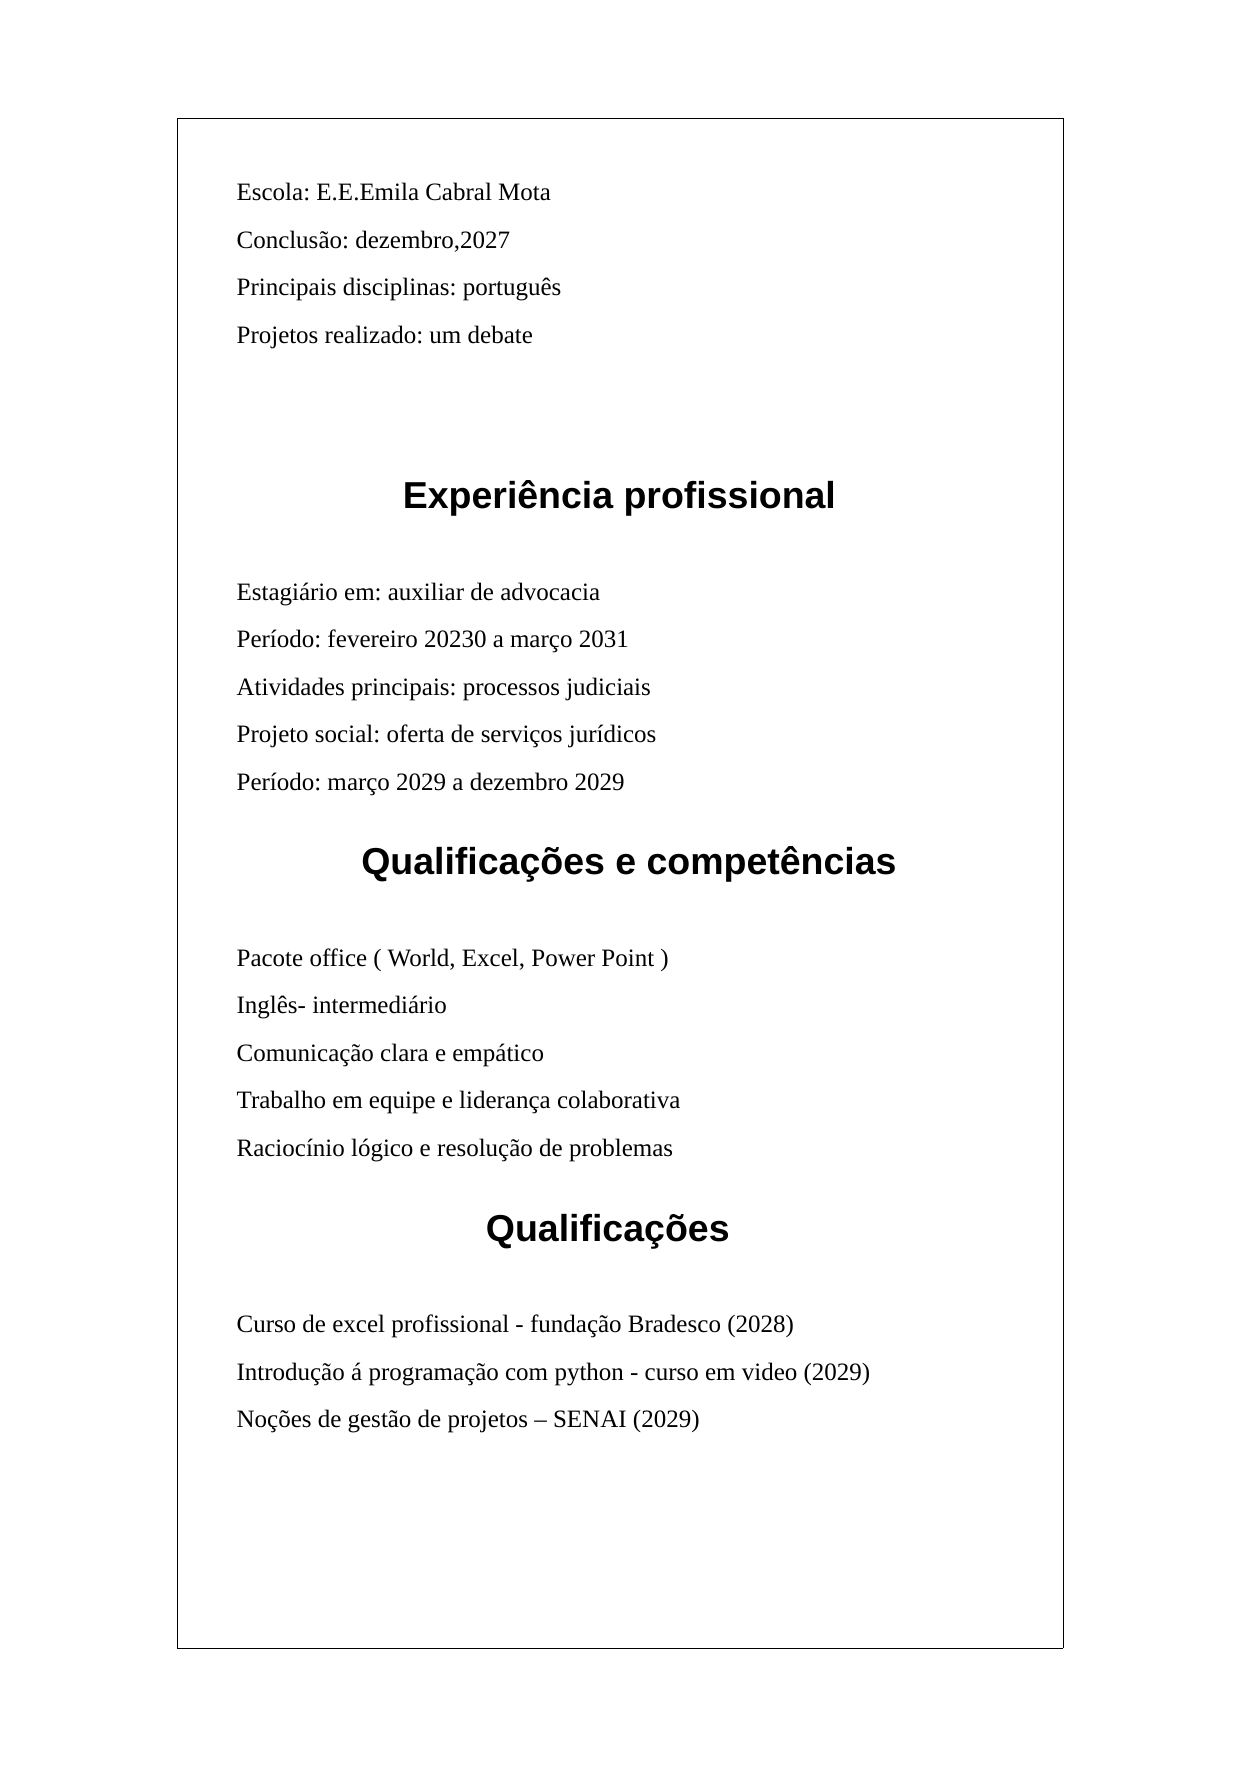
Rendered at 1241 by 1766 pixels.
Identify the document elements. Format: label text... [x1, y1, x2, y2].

text Introdução á programação com python - curso em video (2029) [236, 1357, 1004, 1385]
text Principais disciplinas: português [236, 272, 1004, 301]
text Escola: E.E.Emila Cabral Mota [236, 177, 1004, 206]
text Noções de gestão de projetos – SENAI (2029) [236, 1404, 1004, 1433]
text Projetos realizado: um debate [236, 320, 1004, 349]
text Curso de excel profissional - fundação Bradesco (2028) [236, 1309, 1004, 1338]
text Trabalho em equipe e liderança colaborativa [236, 1086, 1004, 1114]
subtitle Qualificações [236, 1206, 1004, 1249]
text Conclusão: dezembro,2027 [236, 225, 1004, 254]
subtitle Experiência profissional [236, 473, 1004, 516]
text Estagiário em: auxiliar de advocacia [236, 577, 1004, 605]
text Período: março 2029 a dezembro 2029 [236, 767, 1004, 796]
subtitle Qualificações e competências [236, 839, 1004, 883]
text Atividades principais: processos judiciais [236, 672, 1004, 701]
text Raciocínio lógico e resolução de problemas [236, 1133, 1004, 1162]
text Projeto social: oferta de serviços jurídicos [236, 719, 1004, 748]
text Comunicação clara e empático [236, 1038, 1004, 1067]
text Inglês- intermediário [236, 990, 1004, 1019]
text Pacote office ( World, Excel, Power Point ) [236, 943, 1004, 972]
text Período: fevereiro 20230 a março 2031 [236, 624, 1004, 653]
